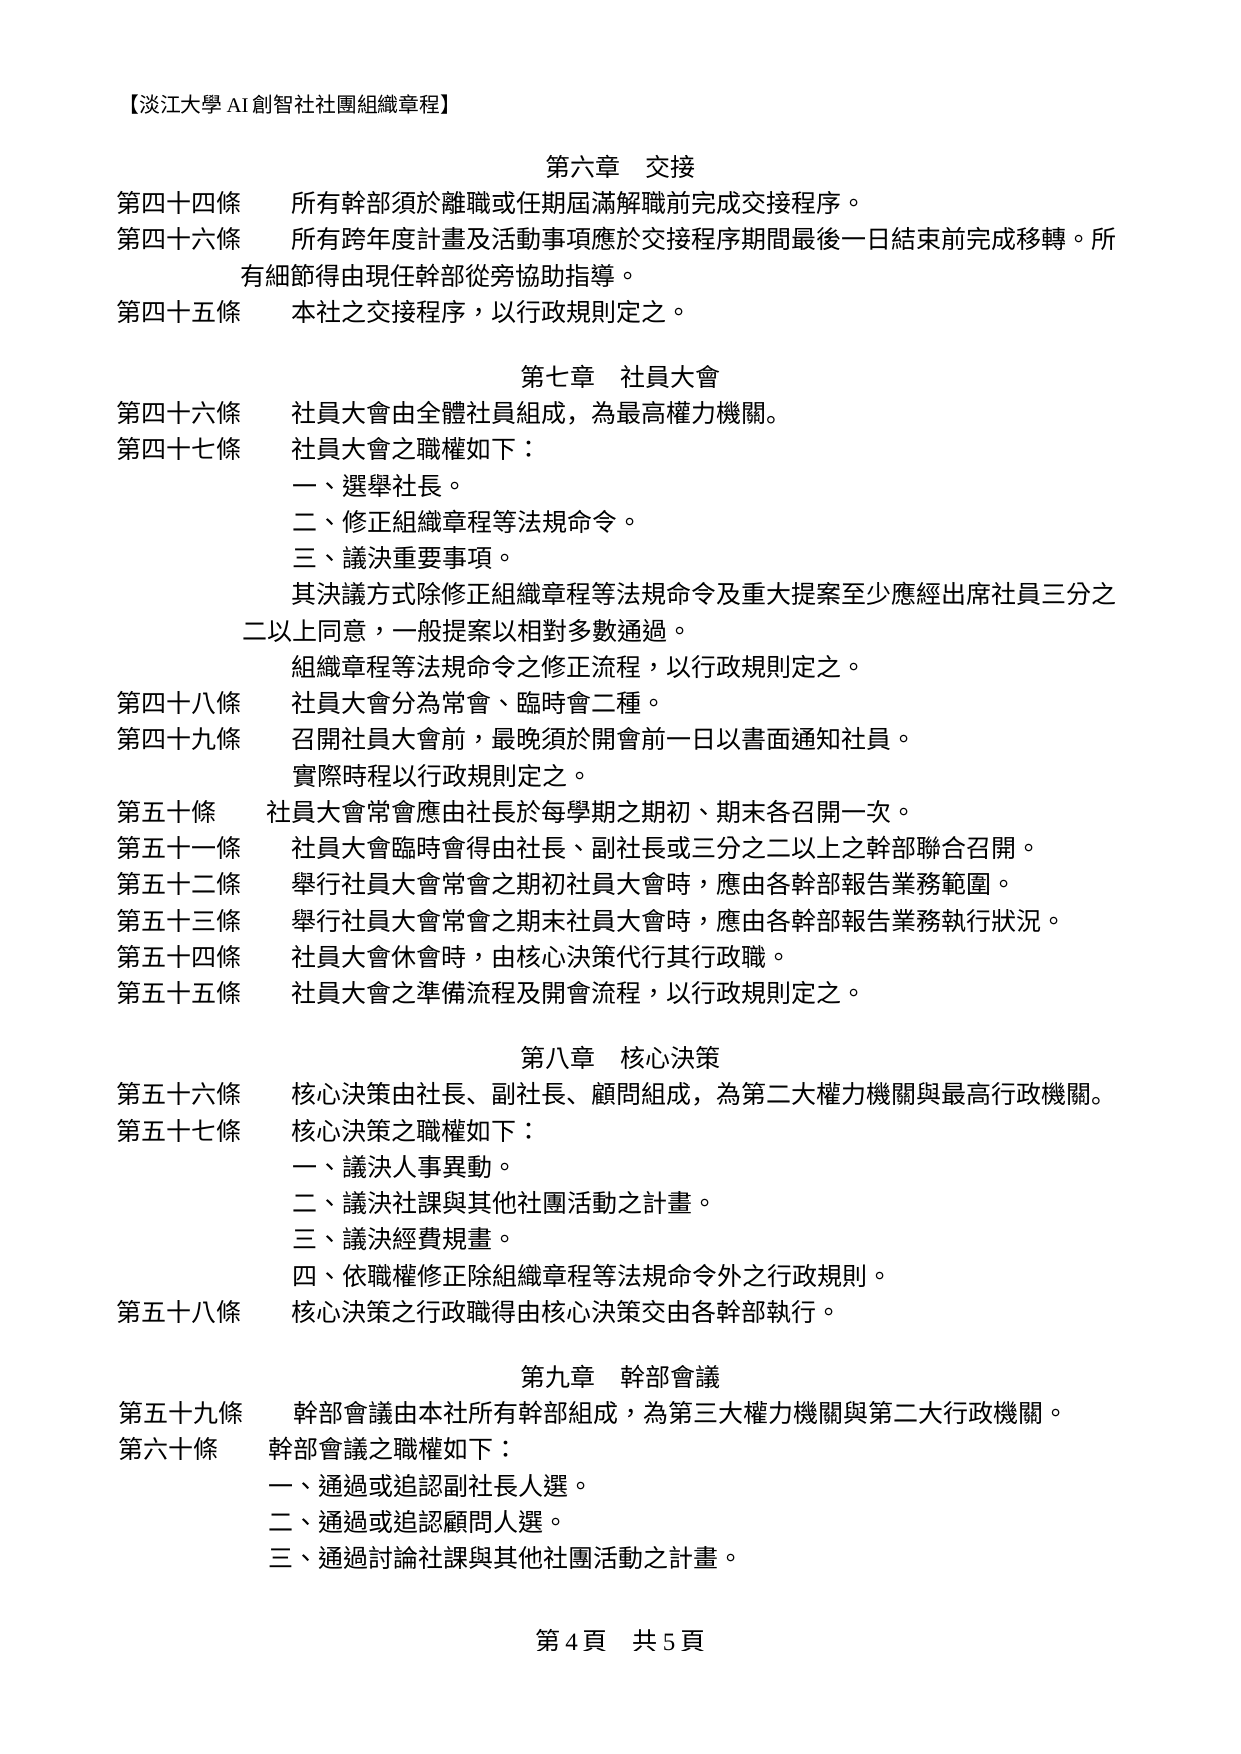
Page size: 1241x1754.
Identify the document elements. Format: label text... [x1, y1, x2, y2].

text 第四十五條 本社之交接程序，以行政規則定之。 [117, 292, 1122, 329]
text 第四十七條 社員大會之職權如下： [117, 430, 1122, 466]
text 第五十條 社員大會常會應由社長於每學期之期初、期末各召開一次。 [117, 792, 1122, 829]
text 第六十條 幹部會議之職權如下： [118, 1430, 1122, 1466]
text 一、選舉社長。 [292, 466, 1122, 502]
text 第八章 核心決策 [118, 1039, 1122, 1075]
text 第四十六條 社員大會由全體社員組成，為最高權力機關。 [117, 394, 1122, 430]
text 二、議決社課與其他社團活動之計畫。 [292, 1184, 1122, 1220]
text 第五十七條 核心決策之職權如下： [117, 1111, 1122, 1147]
text 第四十六條 所有跨年度計畫及活動事項應於交接程序期間最後一日結束前完成移轉。所有細節得由現任幹部從旁協助指導。 [117, 220, 1122, 292]
text 四、依職權修正除組織章程等法規命令外之行政規則。 [292, 1256, 1122, 1292]
text 實際時程以行政規則定之。 [242, 756, 1122, 792]
text 第五十二條 舉行社員大會常會之期初社員大會時，應由各幹部報告業務範圍。 [117, 865, 1122, 901]
text 第四十九條 召開社員大會前，最晚須於開會前一日以書面通知社員。 [117, 720, 1122, 756]
text 三、議決重要事項。 [292, 539, 1122, 575]
text 三、通過討論社課與其他社團活動之計畫。 [269, 1539, 1122, 1575]
text 二、通過或追認顧問人選。 [269, 1502, 1122, 1539]
text 一、議決人事異動。 [292, 1147, 1122, 1184]
text 第五十九條 幹部會議由本社所有幹部組成，為第三大權力機關與第二大行政機關。 [118, 1394, 1122, 1430]
text 第五十三條 舉行社員大會常會之期末社員大會時，應由各幹部報告業務執行狀況。 [117, 901, 1122, 937]
text 第四十八條 社員大會分為常會、臨時會二種。 [117, 684, 1122, 720]
text 第七章 社員大會 [118, 357, 1122, 394]
text 三、議決經費規畫。 [292, 1220, 1122, 1256]
text 一、通過或追認副社長人選。 [269, 1466, 1122, 1502]
text 第六章 交接 [118, 147, 1122, 184]
text 其決議方式除修正組織章程等法規命令及重大提案至少應經出席社員三分之二以上同意，一般提案以相對多數通過。 [242, 575, 1122, 647]
text 第五十八條 核心決策之行政職得由核心決策交由各幹部執行。 [117, 1292, 1122, 1329]
text 第五十五條 社員大會之準備流程及開會流程，以行政規則定之。 [117, 974, 1122, 1010]
text 第四十四條 所有幹部須於離職或任期屆滿解職前完成交接程序。 [117, 184, 1122, 220]
text 組織章程等法規命令之修正流程，以行政規則定之。 [242, 647, 1122, 684]
text 第五十一條 社員大會臨時會得由社長、副社長或三分之二以上之幹部聯合召開。 [117, 829, 1122, 865]
text 第五十四條 社員大會休會時，由核心決策代行其行政職。 [117, 937, 1122, 974]
text 第九章 幹部會議 [118, 1357, 1122, 1394]
text 第五十六條 核心決策由社長、副社長、顧問組成，為第二大權力機關與最高行政機關。 [117, 1075, 1122, 1111]
text 二、修正組織章程等法規命令。 [292, 502, 1122, 539]
